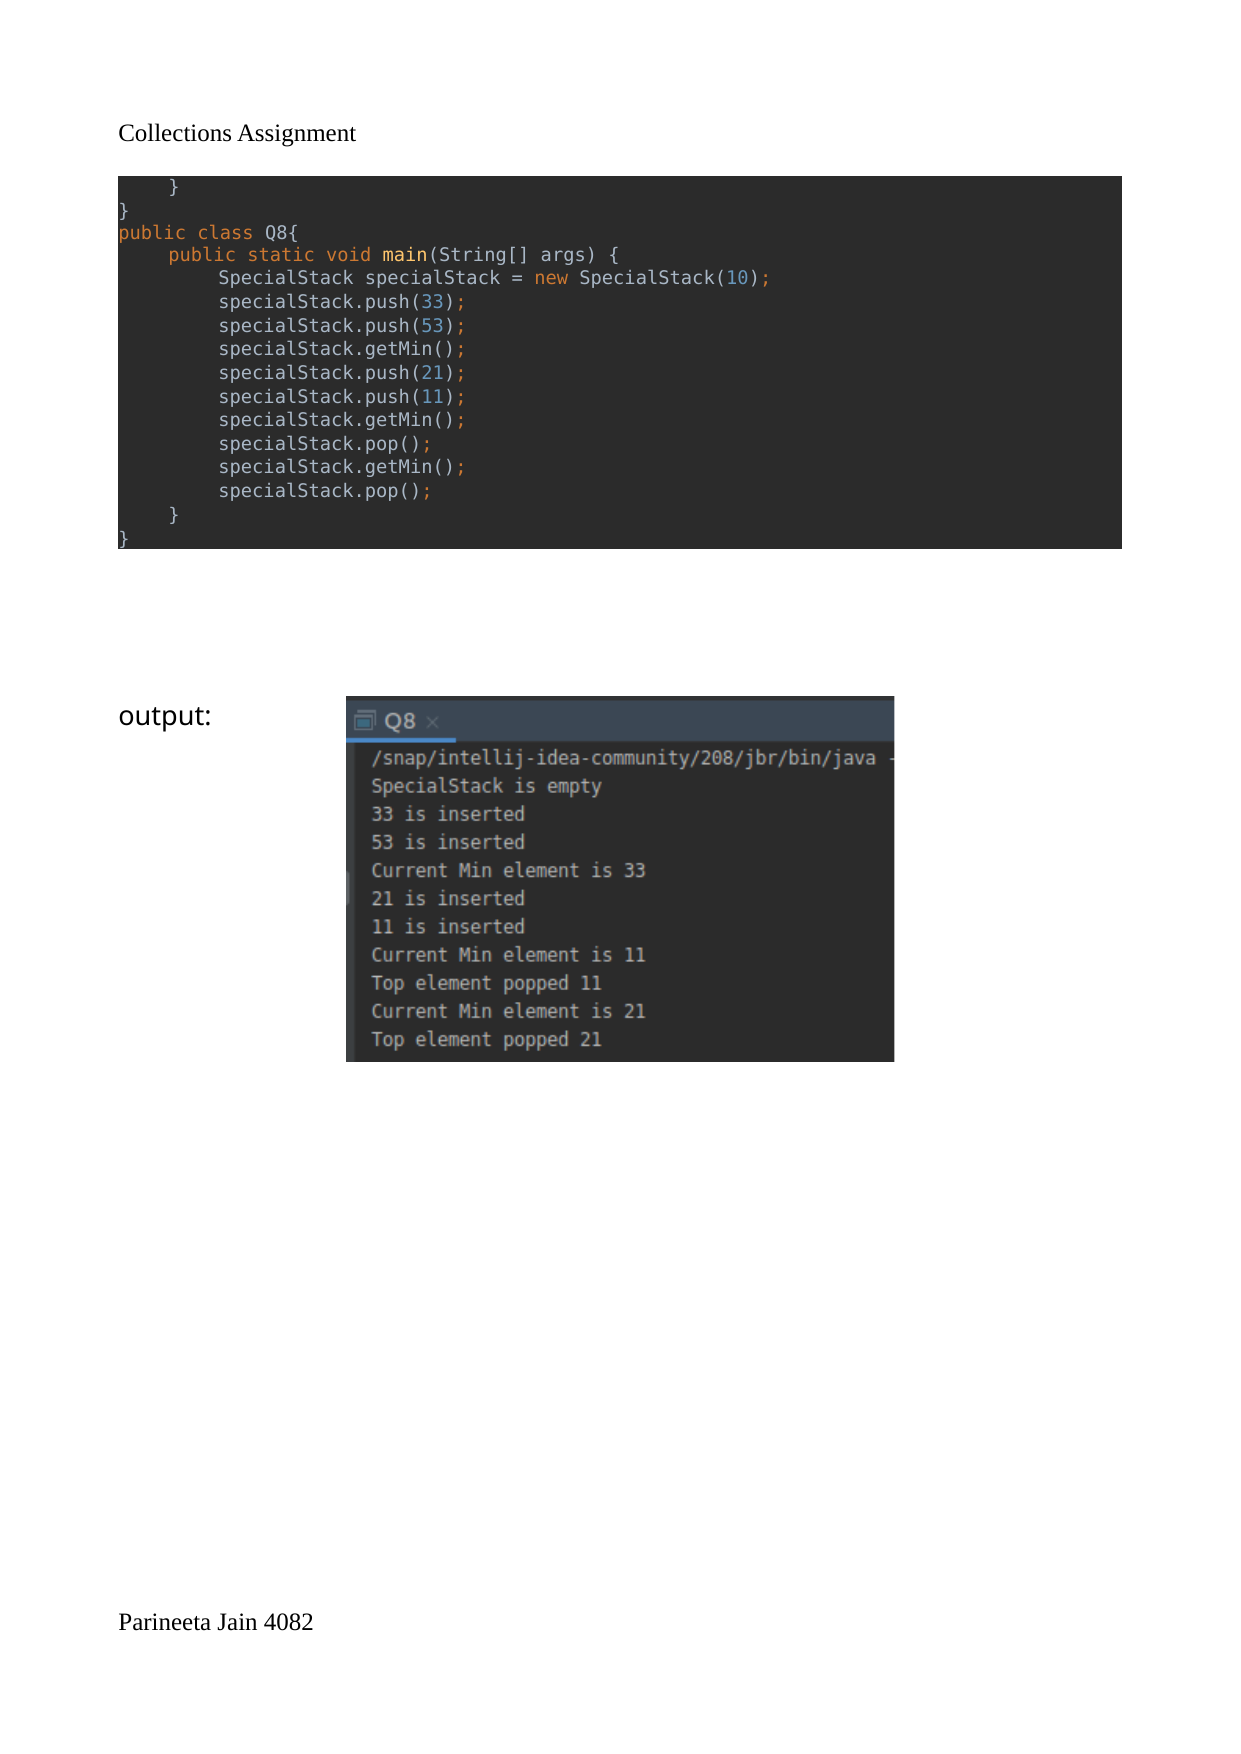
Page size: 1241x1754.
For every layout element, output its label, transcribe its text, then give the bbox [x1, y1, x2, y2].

text specialStack.push(33); [118, 291, 1122, 315]
text } [118, 504, 1122, 527]
text } [118, 200, 1122, 222]
text public class Q8{ [118, 222, 1122, 244]
text } [118, 527, 1122, 549]
text specialStack.push(53); [118, 315, 1122, 338]
picture [346, 696, 895, 1062]
text [895, 696, 1122, 733]
text } [118, 176, 1122, 200]
text specialStack.push(21); [118, 362, 1122, 386]
text specialStack.pop(); [118, 433, 1122, 457]
text output: [118, 696, 346, 733]
text public static void main(String[] args) { [118, 244, 1122, 267]
text specialStack.getMin(); [118, 457, 1122, 480]
text specialStack.getMin(); [118, 338, 1122, 362]
text specialStack.pop(); [118, 480, 1122, 504]
text SpecialStack specialStack = new SpecialStack(10); [118, 267, 1122, 291]
text specialStack.push(11); [118, 386, 1122, 409]
text specialStack.getMin(); [118, 409, 1122, 433]
